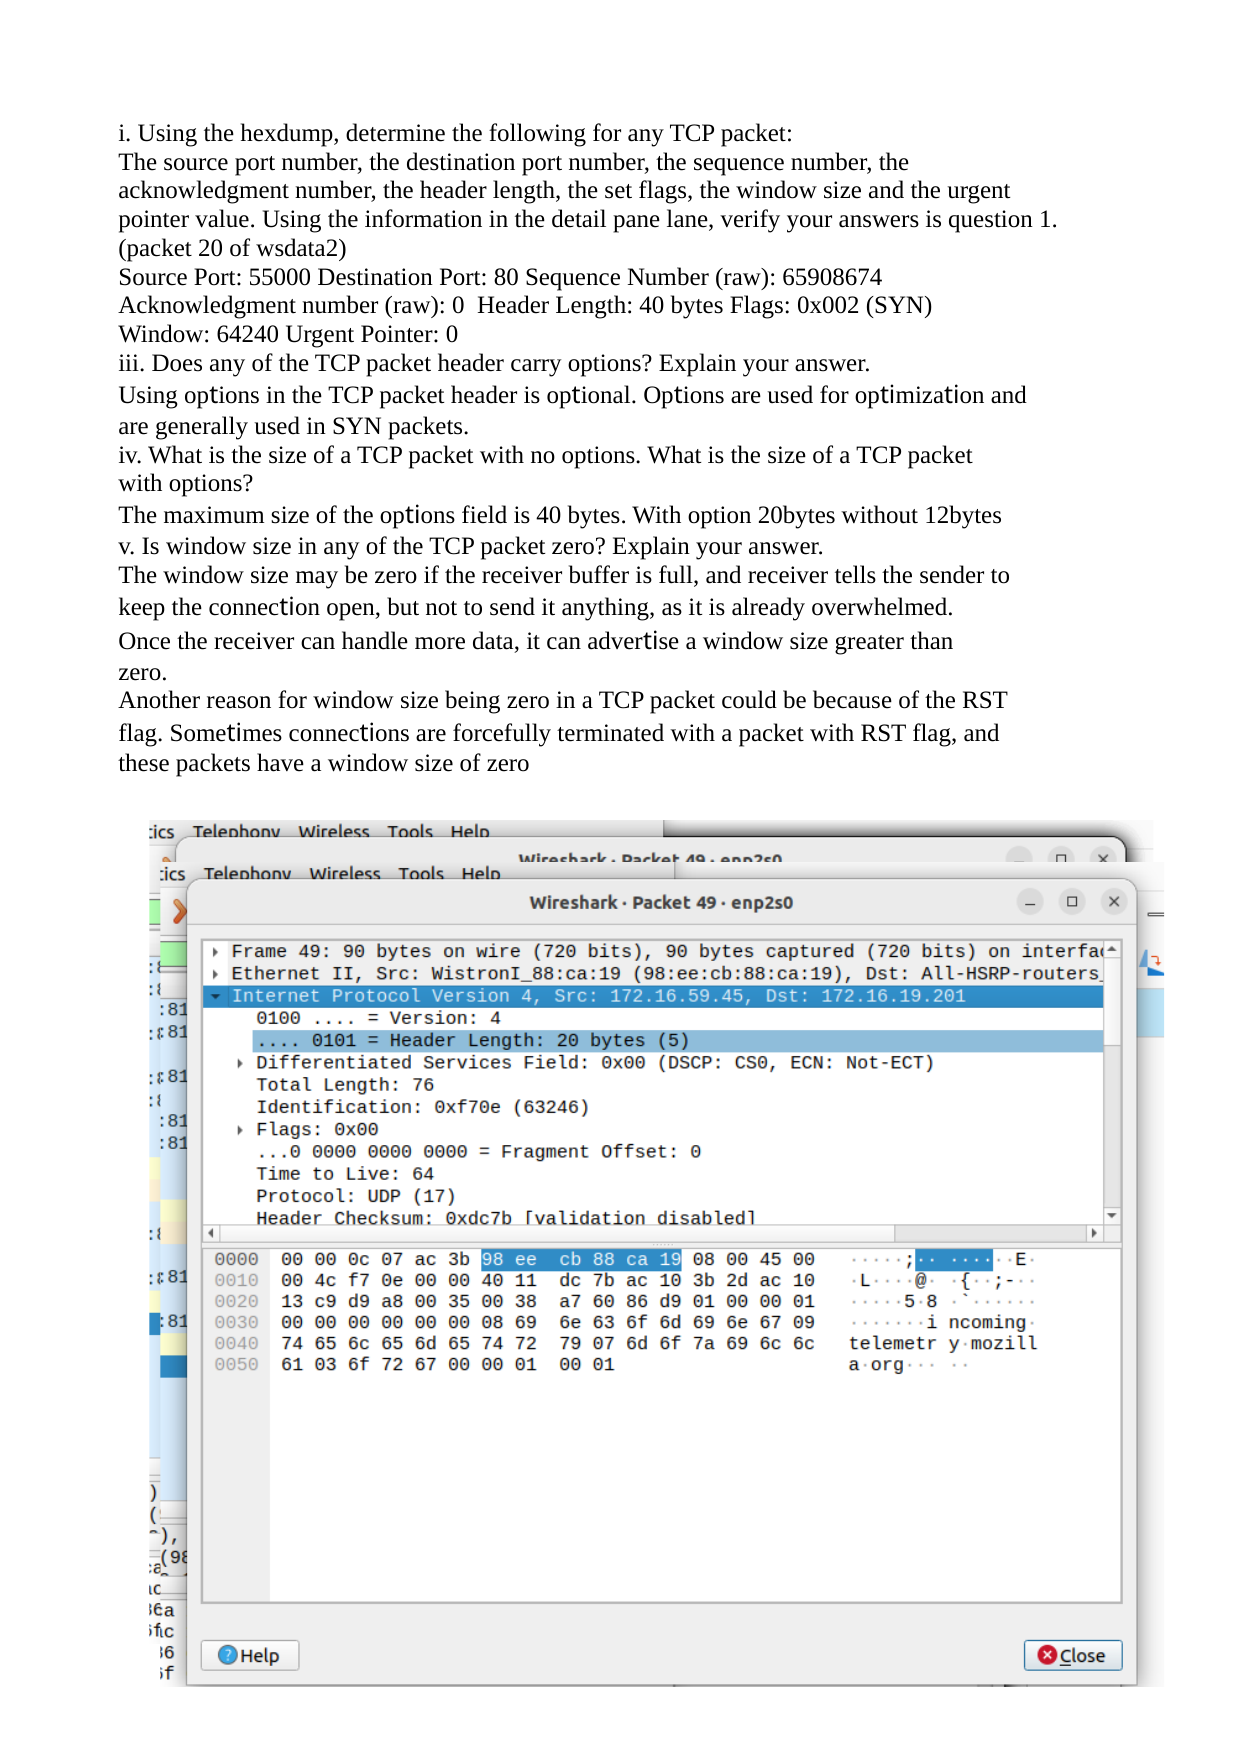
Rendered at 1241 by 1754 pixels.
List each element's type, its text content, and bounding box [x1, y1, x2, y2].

text zero. [118, 657, 1122, 686]
text Window: 64240 Urgent Pointer: 0 [118, 319, 1122, 348]
text pointer value. Using the information in the detail pane lane, verify your answers is question 1. [118, 204, 1122, 233]
text acknowledgment number, the header length, the set flags, the window size and the urgent [118, 176, 1122, 204]
text The source port number, the destination port number, the sequence number, the [118, 147, 1122, 176]
text with options? [118, 468, 1122, 497]
text Another reason for window size being zero in a TCP packet could be because of the RST [118, 686, 1122, 714]
text The window size may be zero if the receiver buffer is full, and receiver tells the sender to [118, 560, 1122, 589]
text Once the receiver can handle more data, it can advertise a window size greater than [118, 623, 1122, 657]
text these packets have a window size of zero [118, 748, 1122, 777]
text iii. Does any of the TCP packet header carry options? Explain your answer. [118, 348, 1122, 377]
text flag. Sometimes connections are forcefully terminated with a packet with RST flag, and [118, 714, 1122, 748]
text (packet 20 of wsdata2) [118, 233, 1122, 262]
text keep the connection open, but not to send it anything, as it is already overwhelmed. [118, 589, 1122, 623]
text v. Is window size in any of the TCP packet zero? Explain your answer. [118, 531, 1122, 560]
text Acknowledgment number (raw): 0 Header Length: 40 bytes Flags: 0x002 (SYN) [118, 291, 1122, 319]
text are generally used in SYN packets. [118, 411, 1122, 440]
text The maximum size of the options field is 40 bytes. With option 20bytes without 12bytes [118, 497, 1122, 531]
text i. Using the hexdump, determine the following for any TCP packet: [118, 118, 1122, 147]
text Using options in the TCP packet header is optional. Options are used for optimization and [118, 377, 1122, 411]
text iv. What is the size of a TCP packet with no options. What is the size of a TCP packet [118, 440, 1122, 468]
text Source Port: 55000 Destination Port: 80 Sequence Number (raw): 65908674 [118, 262, 1122, 291]
